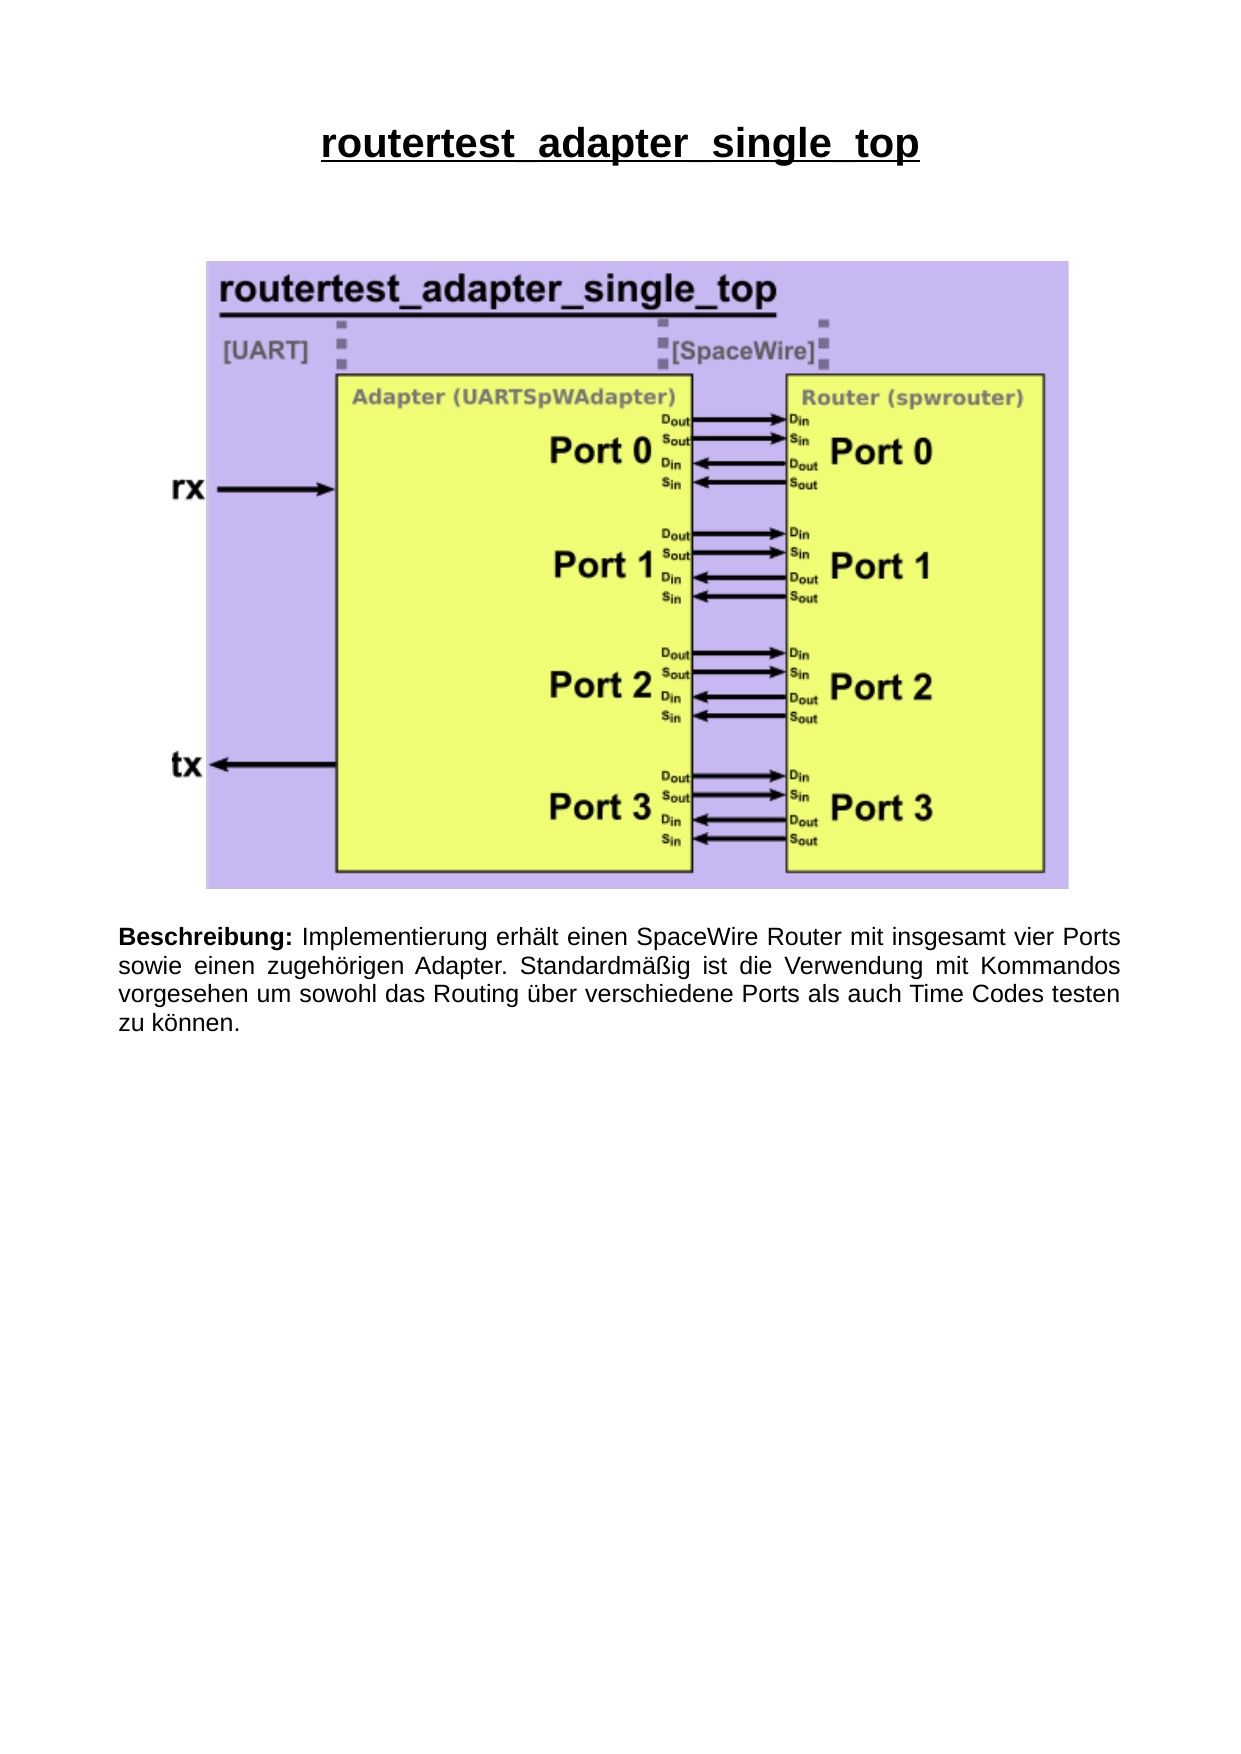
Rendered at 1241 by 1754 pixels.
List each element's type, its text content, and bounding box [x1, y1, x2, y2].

text routertest_adapter_single_top [118, 118, 1122, 166]
text Beschreibung: Implementierung erhält einen SpaceWire Router mit insgesamt vier Ports sowie einen zugehörigen Adapter. Standardmäßig ist die Verwendung mit Kommandos vorgesehen um sowohl das Routing über verschiedene Ports als auch Time Codes testen zu können. [118, 262, 1122, 1037]
picture [171, 261, 1069, 889]
